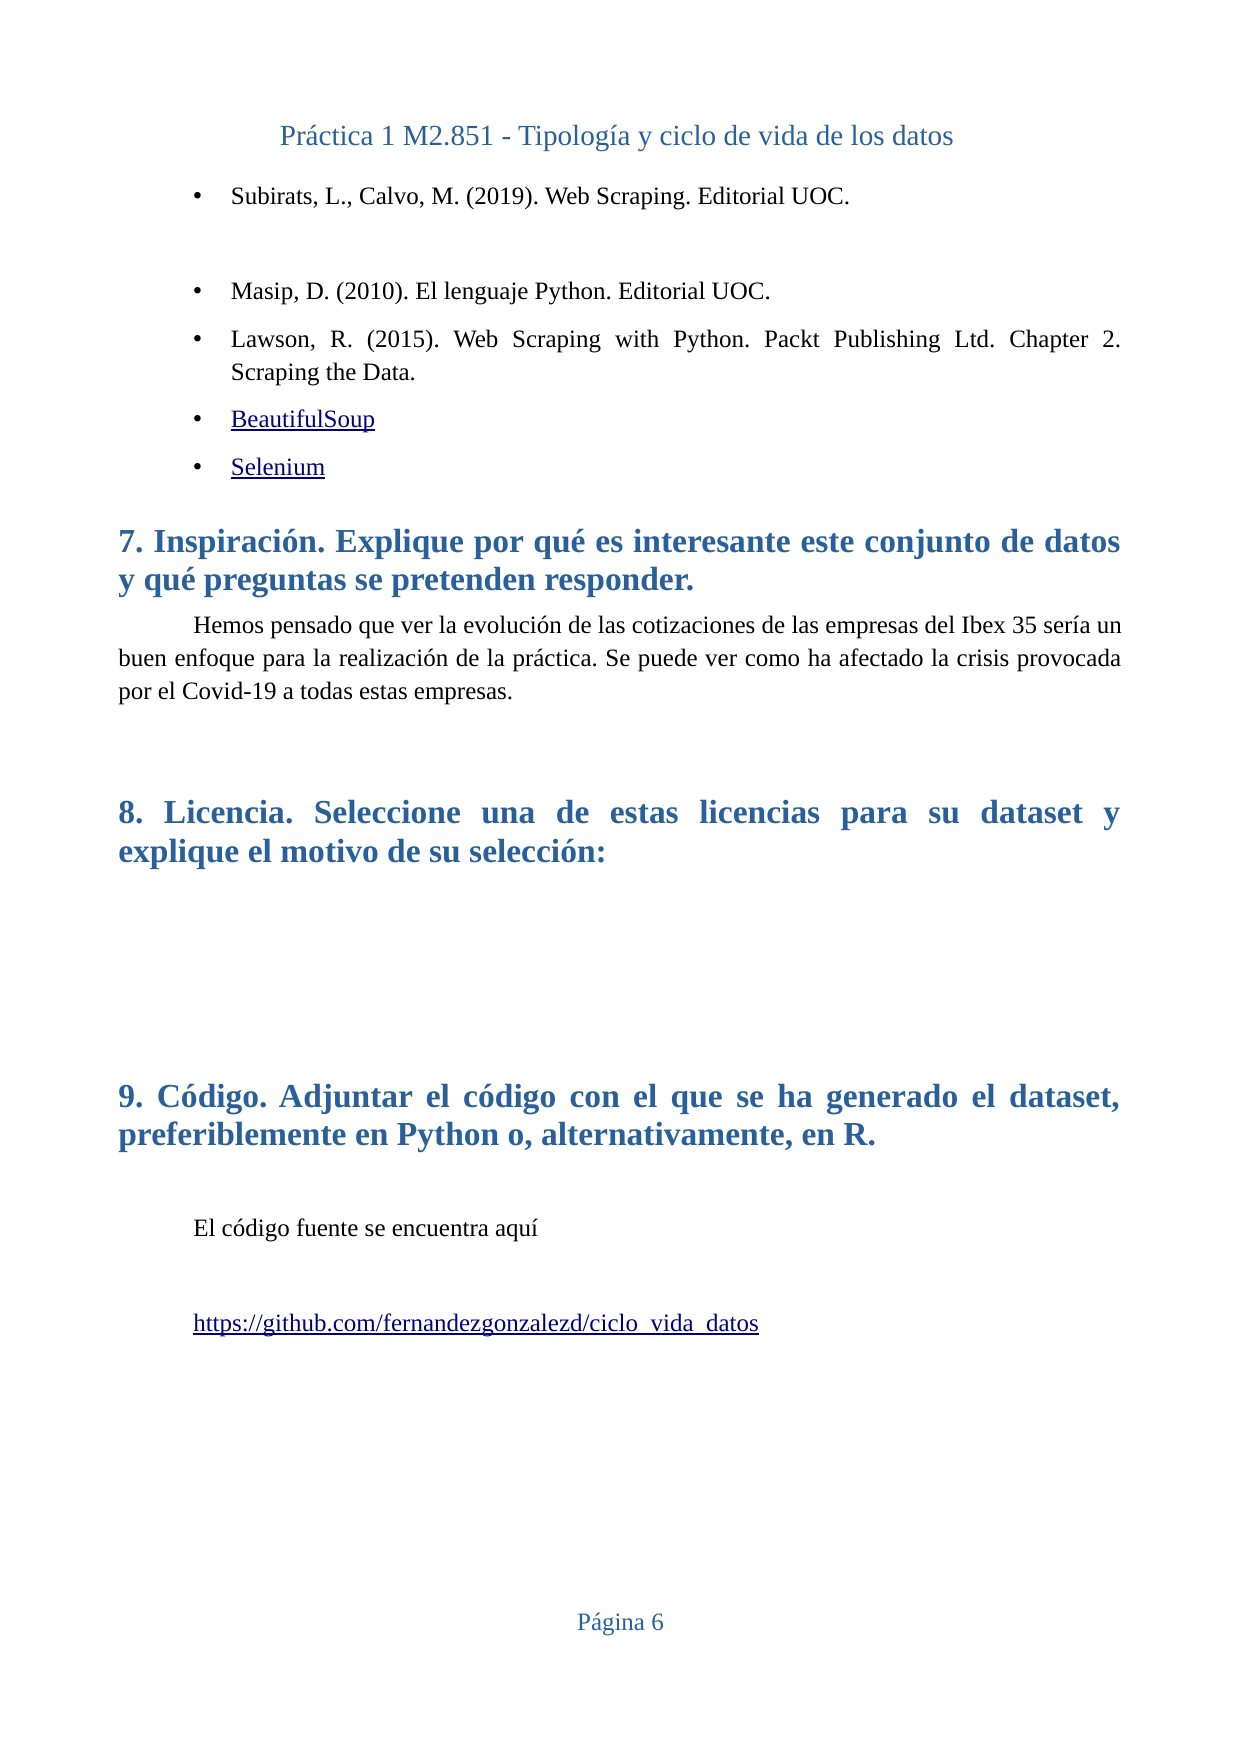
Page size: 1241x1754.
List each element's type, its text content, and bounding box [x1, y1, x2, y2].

text Hemos pensado que ver la evolución de las cotizaciones de las empresas del Ibex 35 sería un buen enfoque para la realización de la práctica. Se puede ver como ha afectado la crisis provocada por el Covid-19 a todas estas empresas. [118, 610, 1122, 705]
subtitle 8. Licencia. Seleccione una de estas licencias para su dataset y explique el motivo de su selección: [118, 792, 1122, 870]
subtitle 9. Código. Adjuntar el código con el que se ha generado el dataset, preferiblemente en Python o, alternativamente, en R. [118, 1076, 1122, 1153]
subtitle 7. Inspiración. Explique por qué es interesante este conjunto de datos y qué preguntas se pretenden responder. [118, 521, 1122, 598]
text https://github.com/fernandezgonzalezd/ciclo_vida_datos [118, 1308, 1122, 1337]
list Selenium [193, 452, 1122, 481]
list Subirats, L., Calvo, M. (2019). Web Scraping. Editorial UOC. [193, 181, 1122, 210]
list BeautifulSoup [193, 404, 1122, 433]
text El código fuente se encuentra aquí [118, 1213, 1122, 1242]
list Masip, D. (2010). El lenguaje Python. Editorial UOC. [193, 276, 1122, 305]
list Lawson, R. (2015). Web Scraping with Python. Packt Publishing Ltd. Chapter 2. Scraping the Data. [193, 324, 1122, 386]
